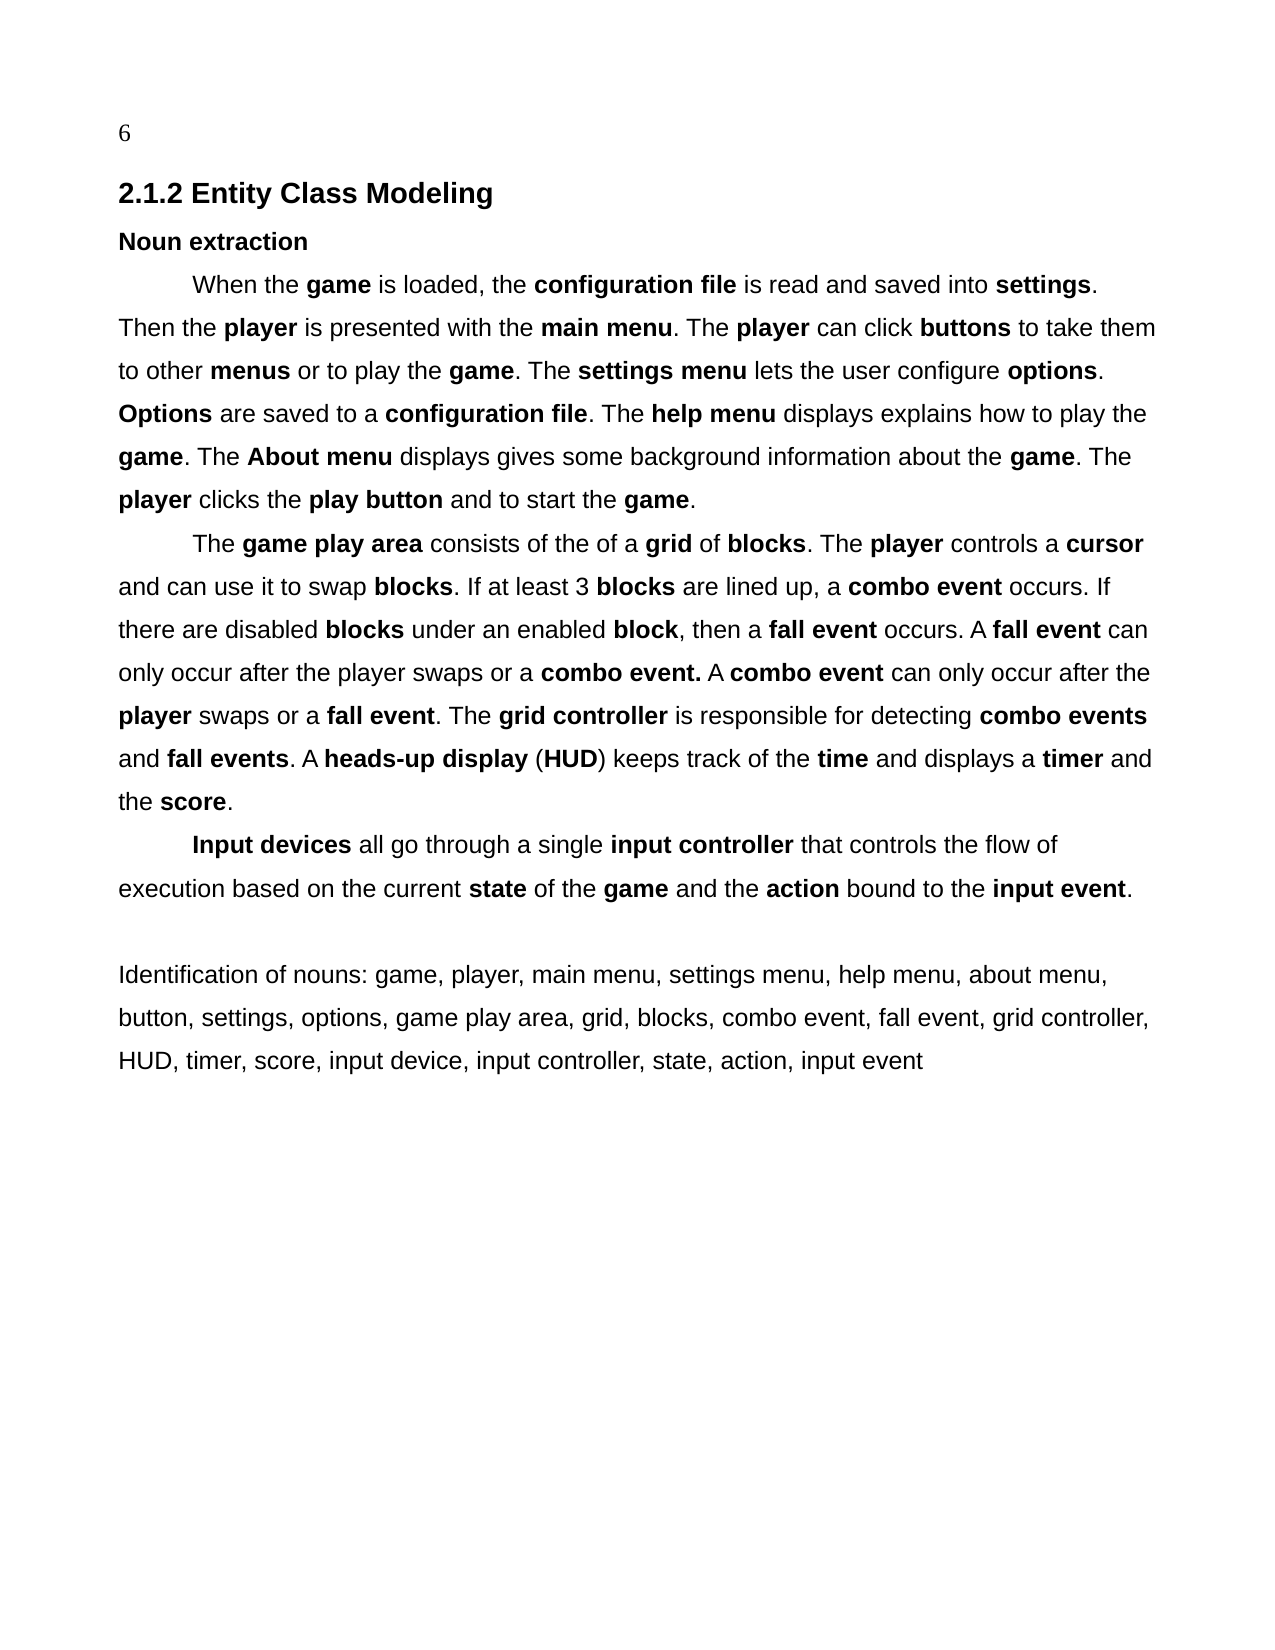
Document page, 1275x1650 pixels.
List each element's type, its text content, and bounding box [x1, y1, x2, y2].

text When the game is loaded, the configuration file is read and saved into settings. Then the player is presented with the main menu. The player can click buttons to take them to other menus or to play the game. The settings menu lets the user configure options. Options are saved to a configuration file. The help menu displays explains how to play the game. The About menu displays gives some background information about the game. The player clicks the play button and to start the game. [118, 270, 1157, 514]
text Noun extraction [118, 227, 1157, 255]
text Identification of nouns: game, player, main menu, settings menu, help menu, about menu, button, settings, options, game play area, grid, blocks, combo event, fall event, grid controller, HUD, timer, score, input device, input controller, state, action, input event [118, 960, 1157, 1075]
text Input devices all go through a single input controller that controls the flow of execution based on the current state of the game and the action bound to the input event. [118, 830, 1157, 902]
text The game play area consists of the of a grid of blocks. The player controls a cursor and can use it to swap blocks. If at least 3 blocks are lined up, a combo event occurs. If there are disabled blocks under an enabled block, then a fall event occurs. A fall event can only occur after the player swaps or a combo event. A combo event can only occur after the player swaps or a fall event. The grid controller is responsible for detecting combo events and fall events. A heads-up display (HUD) keeps track of the time and displays a timer and the score. [118, 528, 1157, 816]
text 2.1.2 Entity Class Modeling [118, 176, 1157, 210]
